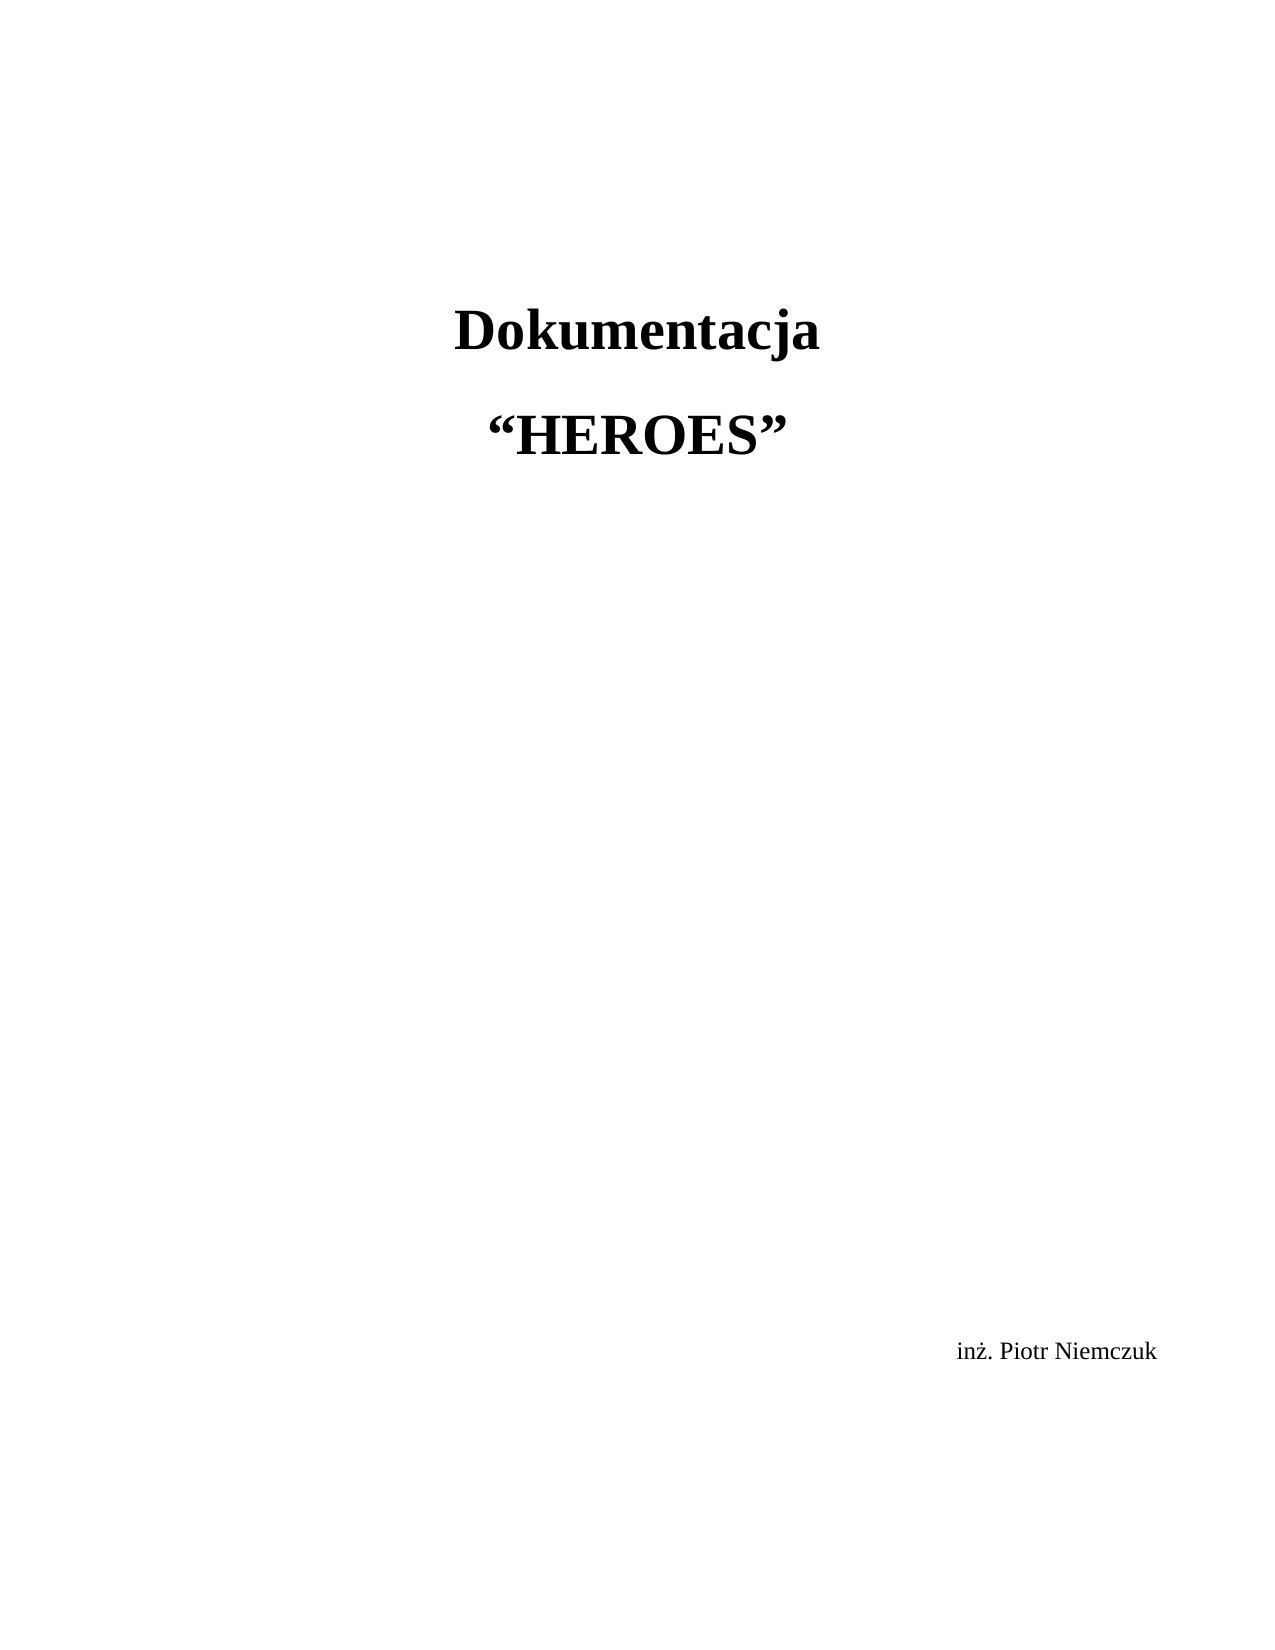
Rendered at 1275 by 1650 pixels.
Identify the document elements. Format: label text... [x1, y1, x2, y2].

title Dokumentacja [118, 295, 1157, 362]
title “HEROES” [118, 400, 1157, 467]
text inż. Piotr Niemczuk [118, 1336, 1157, 1365]
